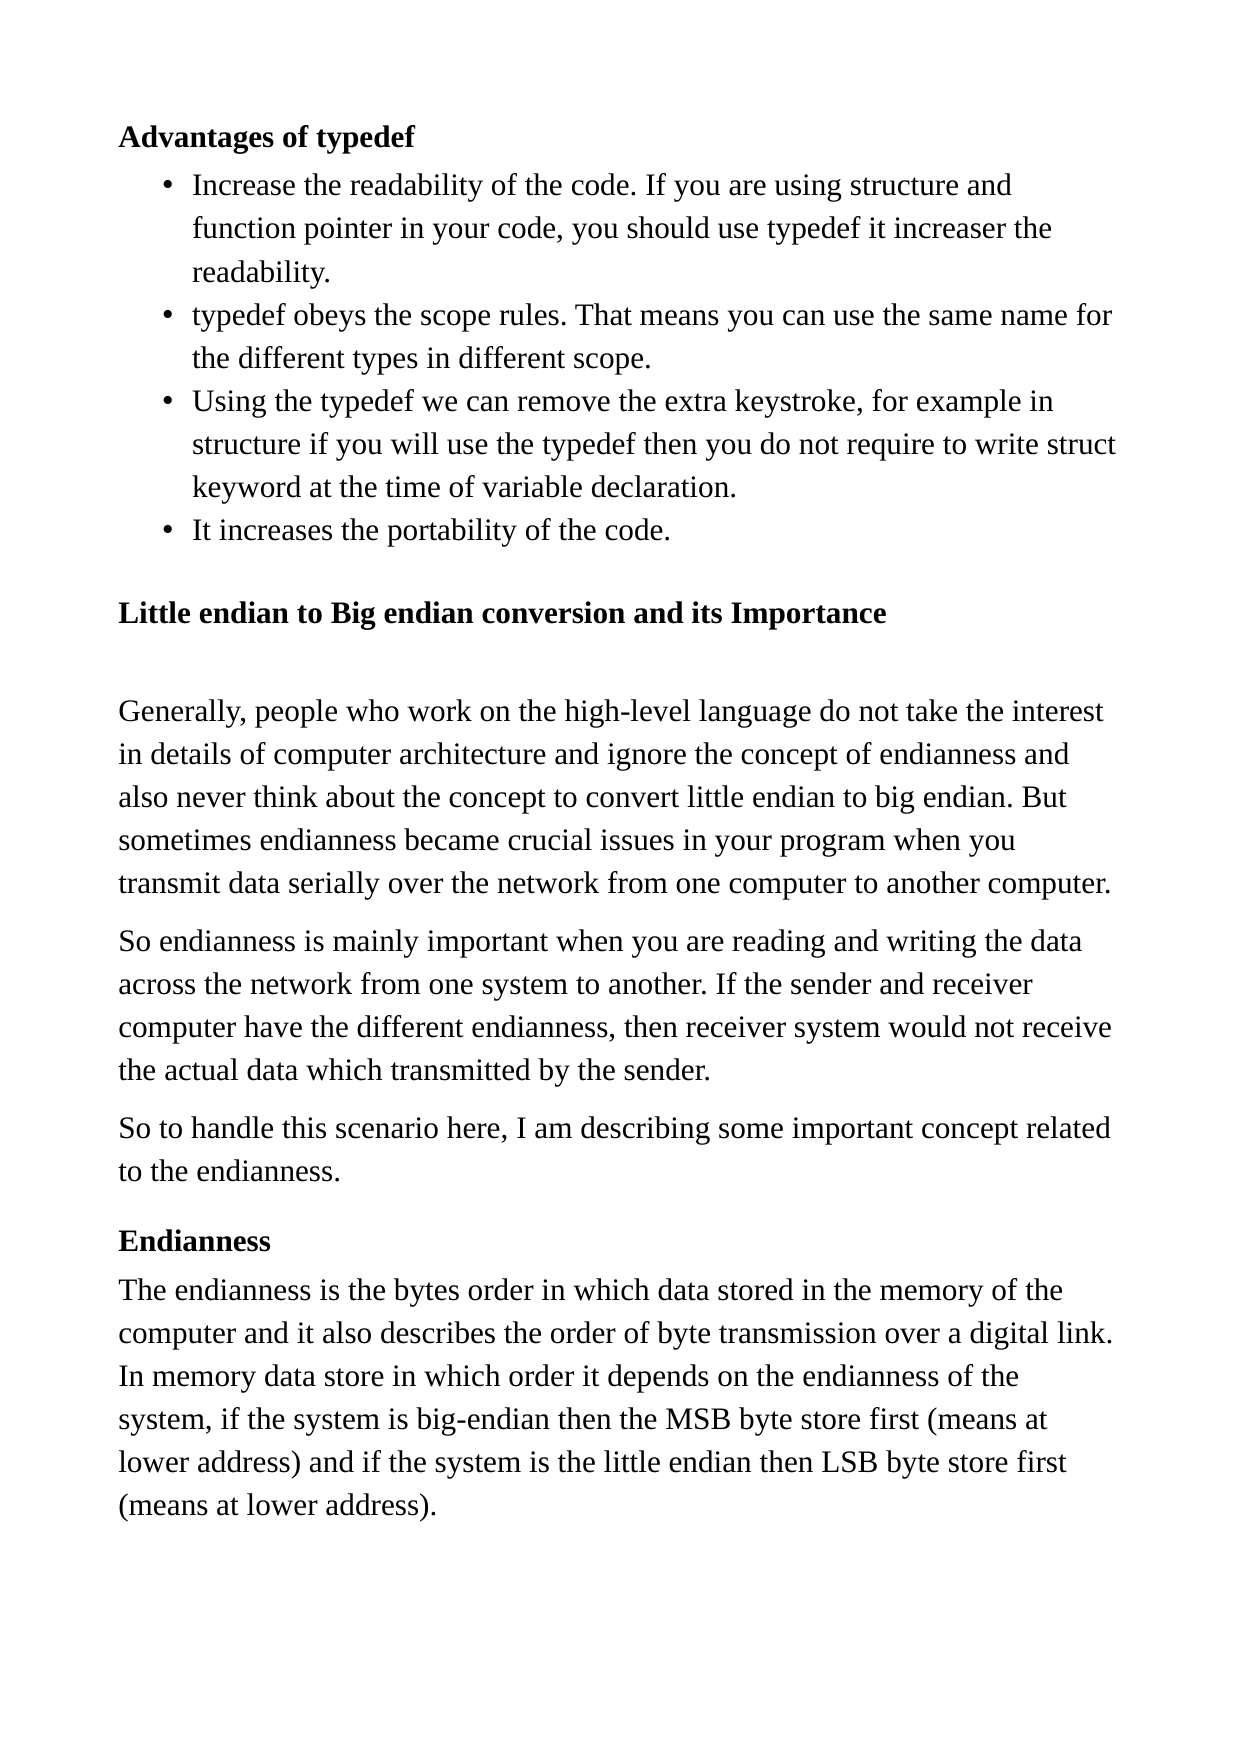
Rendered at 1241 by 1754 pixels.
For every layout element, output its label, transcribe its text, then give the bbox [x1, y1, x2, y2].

list typedef obeys the scope rules. That means you can use the same name for the different types in different scope. [162, 296, 1122, 375]
list Using the typedef we can remove the extra keystroke, for example in structure if you will use the typedef then you do not require to write struct keyword at the time of variable declaration. [162, 382, 1122, 504]
text So endianness is mainly important when you are reading and writing the data across the network from one system to another. If the sender and receiver computer have the different endianness, then receiver system would not receive the actual data which transmitted by the sender. [118, 922, 1122, 1087]
text So to handle this scenario here, I am describing some important concept related to the endianness. [118, 1109, 1122, 1188]
list Increase the readability of the code. If you are using structure and function pointer in your code, you should use typedef it increaser the readability. [162, 167, 1122, 289]
text The endianness is the bytes order in which data stored in the memory of the computer and it also describes the order of byte transmission over a digital link. In memory data store in which order it depends on the endianness of the system, if the system is big-endian then the MSB byte store first (means at lower address) and if the system is the little endian then LSB byte store first (means at lower address). [118, 1271, 1122, 1522]
subtitle Advantages of typedef [118, 118, 1122, 154]
subtitle Endianness [118, 1222, 1122, 1258]
text Generally, people who work on the high-level language do not take the interest in details of computer architecture and ignore the concept of endianness and also never think about the concept to convert little endian to big endian. But sometimes endianness became crucial issues in your program when you transmit data serially over the network from one computer to another computer. [118, 692, 1122, 900]
list It increases the portability of the code. [162, 512, 1122, 547]
subtitle Little endian to Big endian conversion and its Importance [118, 594, 1122, 630]
